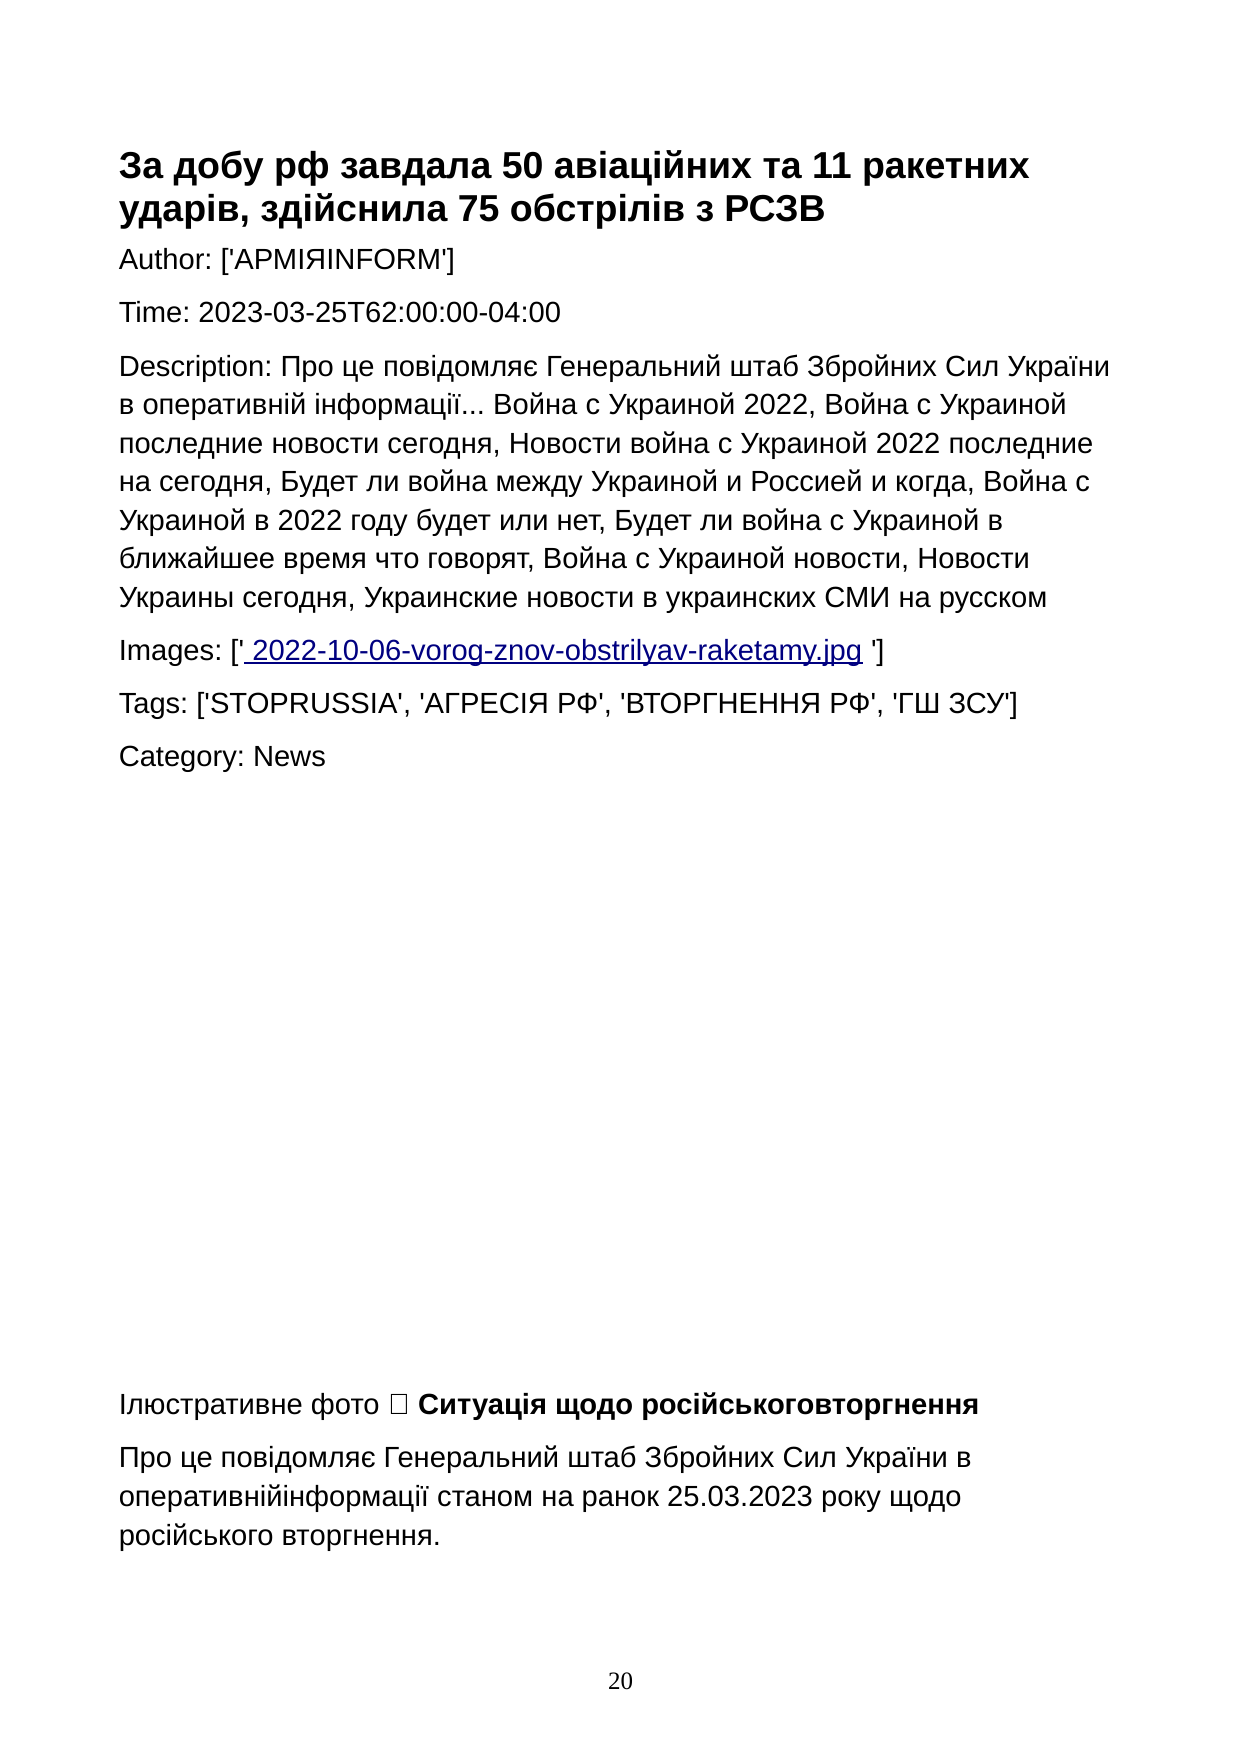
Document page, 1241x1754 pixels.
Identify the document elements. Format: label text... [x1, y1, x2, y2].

text Category: News [118, 739, 1122, 773]
subtitle За добу рф завдала 50 авіаційних та 11 ракетних ударів, здійснила 75 обстрілів з РСЗВ [118, 143, 1122, 230]
text Ілюстративне фото 🔥 Ситуація щодо російськоговторгнення [118, 792, 1122, 1421]
text Tags: ['STOPRUSSIA', 'АГРЕСІЯ РФ', 'ВТОРГНЕННЯ РФ', 'ГШ ЗСУ'] [118, 686, 1122, 719]
text Description: Про це повідомляє Генеральний штаб Збройних Сил України в оперативній інформації... Война с Украиной 2022, Война с Украиной последние новости сегодня, Новости война с Украиной 2022 последние на сегодня, Будет ли война между Украиной и Россией и когда, Война с Украиной в 2022 году будет или нет, Будет ли война с Украиной в ближайшее время что говорят, Война с Украиной новости, Новости Украины сегодня, Украинские новости в украинских СМИ на русском [118, 348, 1122, 613]
text Images: [' 2022-10-06-vorog-znov-obstrilyav-raketamy.jpg '] [118, 633, 1122, 666]
text Time: 2023-03-25T62:00:00-04:00 [118, 295, 1122, 329]
text Author: ['АРМІЯINFORM'] [118, 242, 1122, 276]
text Про це повідомляє Генеральний штаб Збройних Сил України в оперативнійінформації станом на ранок 25.03.2023 року щодо російського вторгнення. [118, 1441, 1122, 1551]
